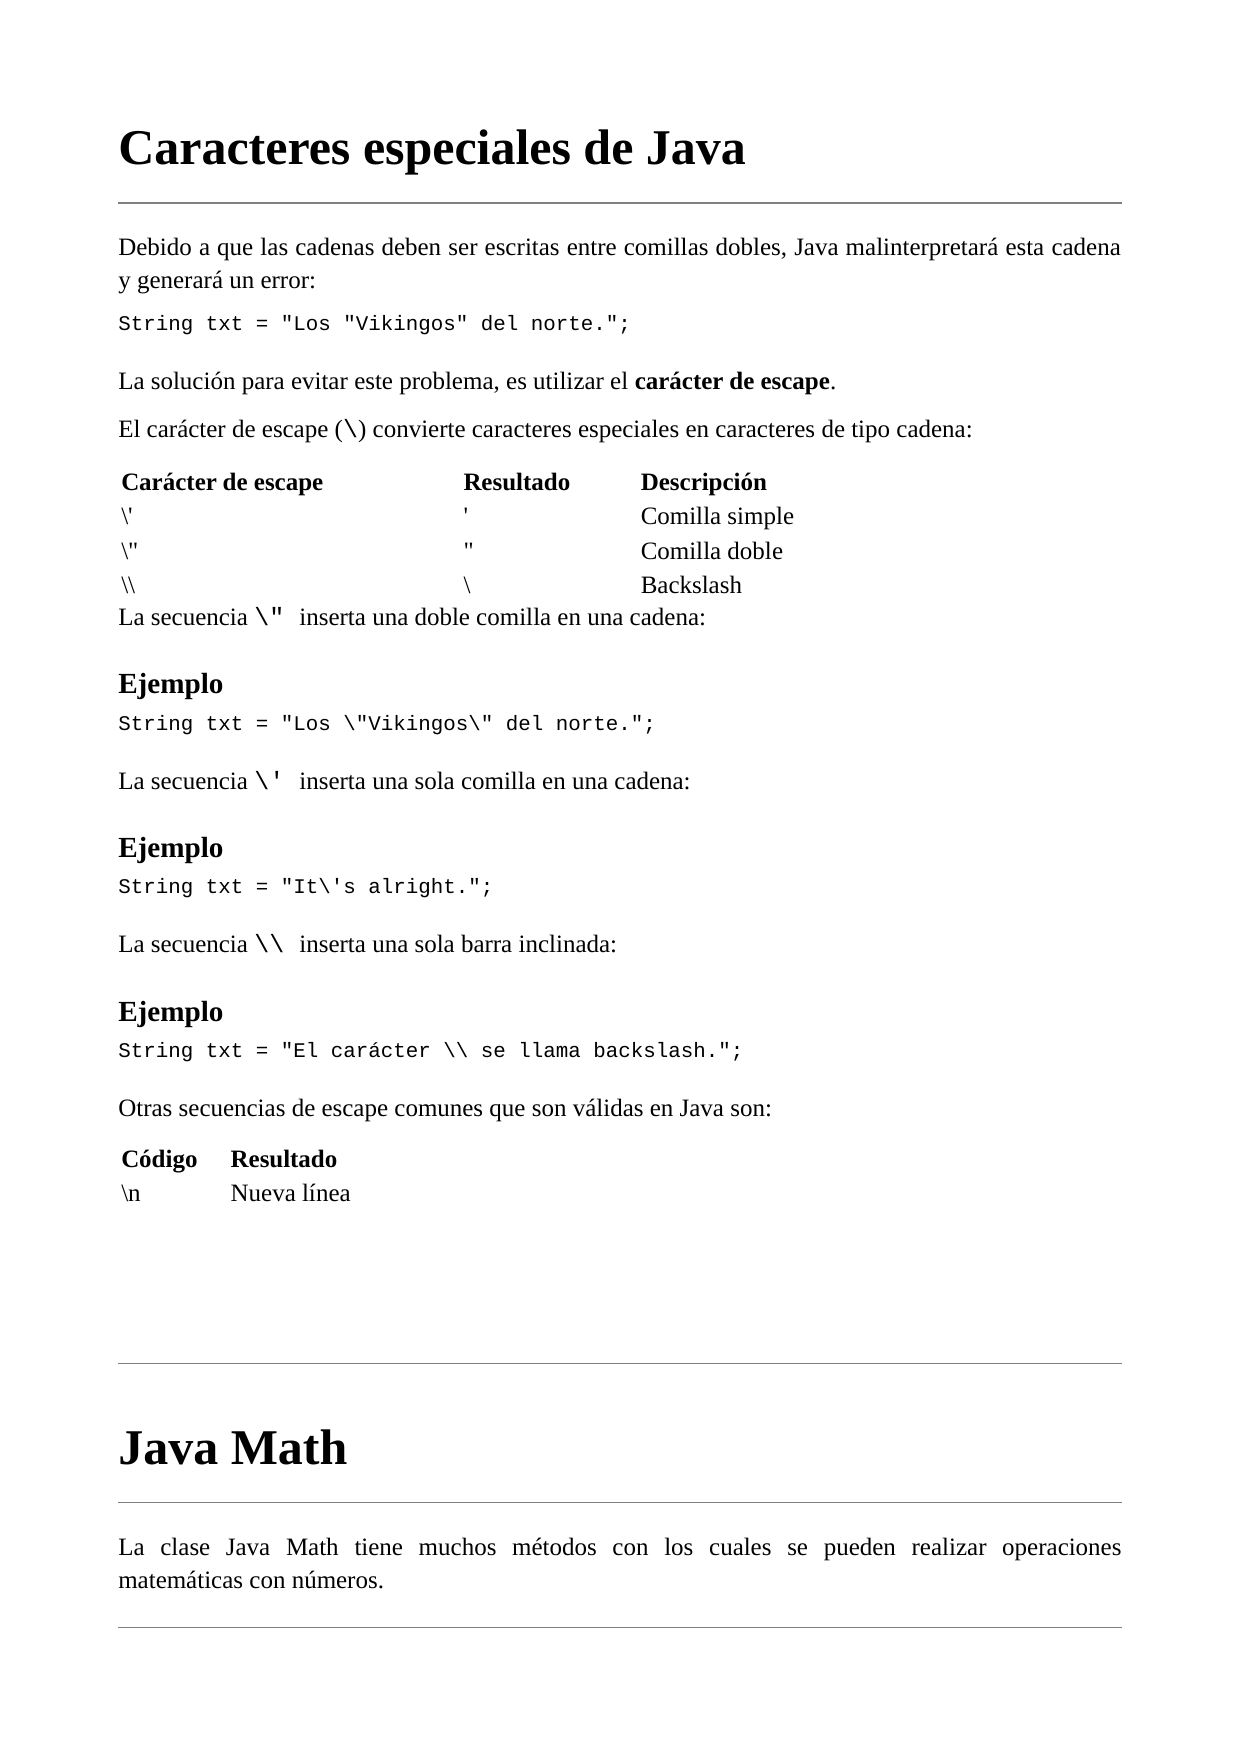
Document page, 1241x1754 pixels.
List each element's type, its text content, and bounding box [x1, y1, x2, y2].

text La secuencia \' inserta una sola comilla en una cadena: [118, 766, 1122, 797]
table_cell \\ [118, 568, 460, 602]
table_header [118, 1314, 184, 1348]
table_header [228, 1210, 334, 1245]
table_cell [334, 1279, 338, 1314]
table_cell Nueva línea [228, 1176, 369, 1210]
table_header [266, 1314, 282, 1348]
text La secuencia \" inserta una doble comilla en una cadena: [118, 602, 1122, 633]
table_header [334, 1210, 338, 1245]
text String txt = "Los \"Vikingos\" del norte."; [118, 713, 1122, 736]
table_cell [118, 1279, 227, 1314]
table_cell [118, 1245, 227, 1279]
subtitle Ejemplo [118, 830, 1122, 864]
table_header [118, 1210, 227, 1245]
table_cell [369, 1176, 388, 1210]
table_cell Backslash [638, 568, 856, 602]
text El carácter de escape (\) convierte caracteres especiales en caracteres de tipo cadena: [118, 414, 1122, 444]
table_cell [228, 1245, 334, 1279]
text String txt = "Los "Vikingos" del norte."; [118, 313, 1122, 337]
table_cell \" [118, 533, 460, 567]
text String txt = "It\'s alright."; [118, 876, 1122, 900]
table_header Código [118, 1141, 227, 1176]
table_cell " [460, 533, 638, 567]
table_cell \' [118, 498, 460, 533]
subtitle Ejemplo [118, 994, 1122, 1028]
text La secuencia \\ inserta una sola barra inclinada: [118, 929, 1122, 960]
table_cell Comilla doble [638, 533, 856, 567]
table_cell ' [460, 498, 638, 533]
table_header Descripción [638, 464, 856, 498]
table_header Carácter de escape [118, 464, 460, 498]
table_cell \ [460, 568, 638, 602]
subtitle Caracteres especiales de Java [118, 118, 1122, 176]
table_header [369, 1141, 388, 1176]
subtitle Java Math [118, 1418, 1122, 1475]
table_header Resultado [460, 464, 638, 498]
table_header Resultado [228, 1141, 369, 1176]
text La clase Java Math tiene muchos métodos con los cuales se pueden realizar operaciones matemáticas con números. [118, 1532, 1122, 1594]
table_header [184, 1314, 266, 1348]
text String txt = "El carácter \\ se llama backslash."; [118, 1040, 1122, 1064]
text Debido a que las cadenas deben ser escritas entre comillas dobles, Java malinterpretará esta cadena y generará un error: [118, 232, 1122, 294]
table_cell [228, 1279, 334, 1314]
table_cell Comilla simple [638, 498, 856, 533]
text Otras secuencias de escape comunes que son válidas en Java son: [118, 1093, 1122, 1122]
subtitle Ejemplo [118, 667, 1122, 700]
table_cell [334, 1245, 338, 1279]
table_cell \n [118, 1176, 227, 1210]
text La solución para evitar este problema, es utilizar el carácter de escape. [118, 366, 1122, 395]
